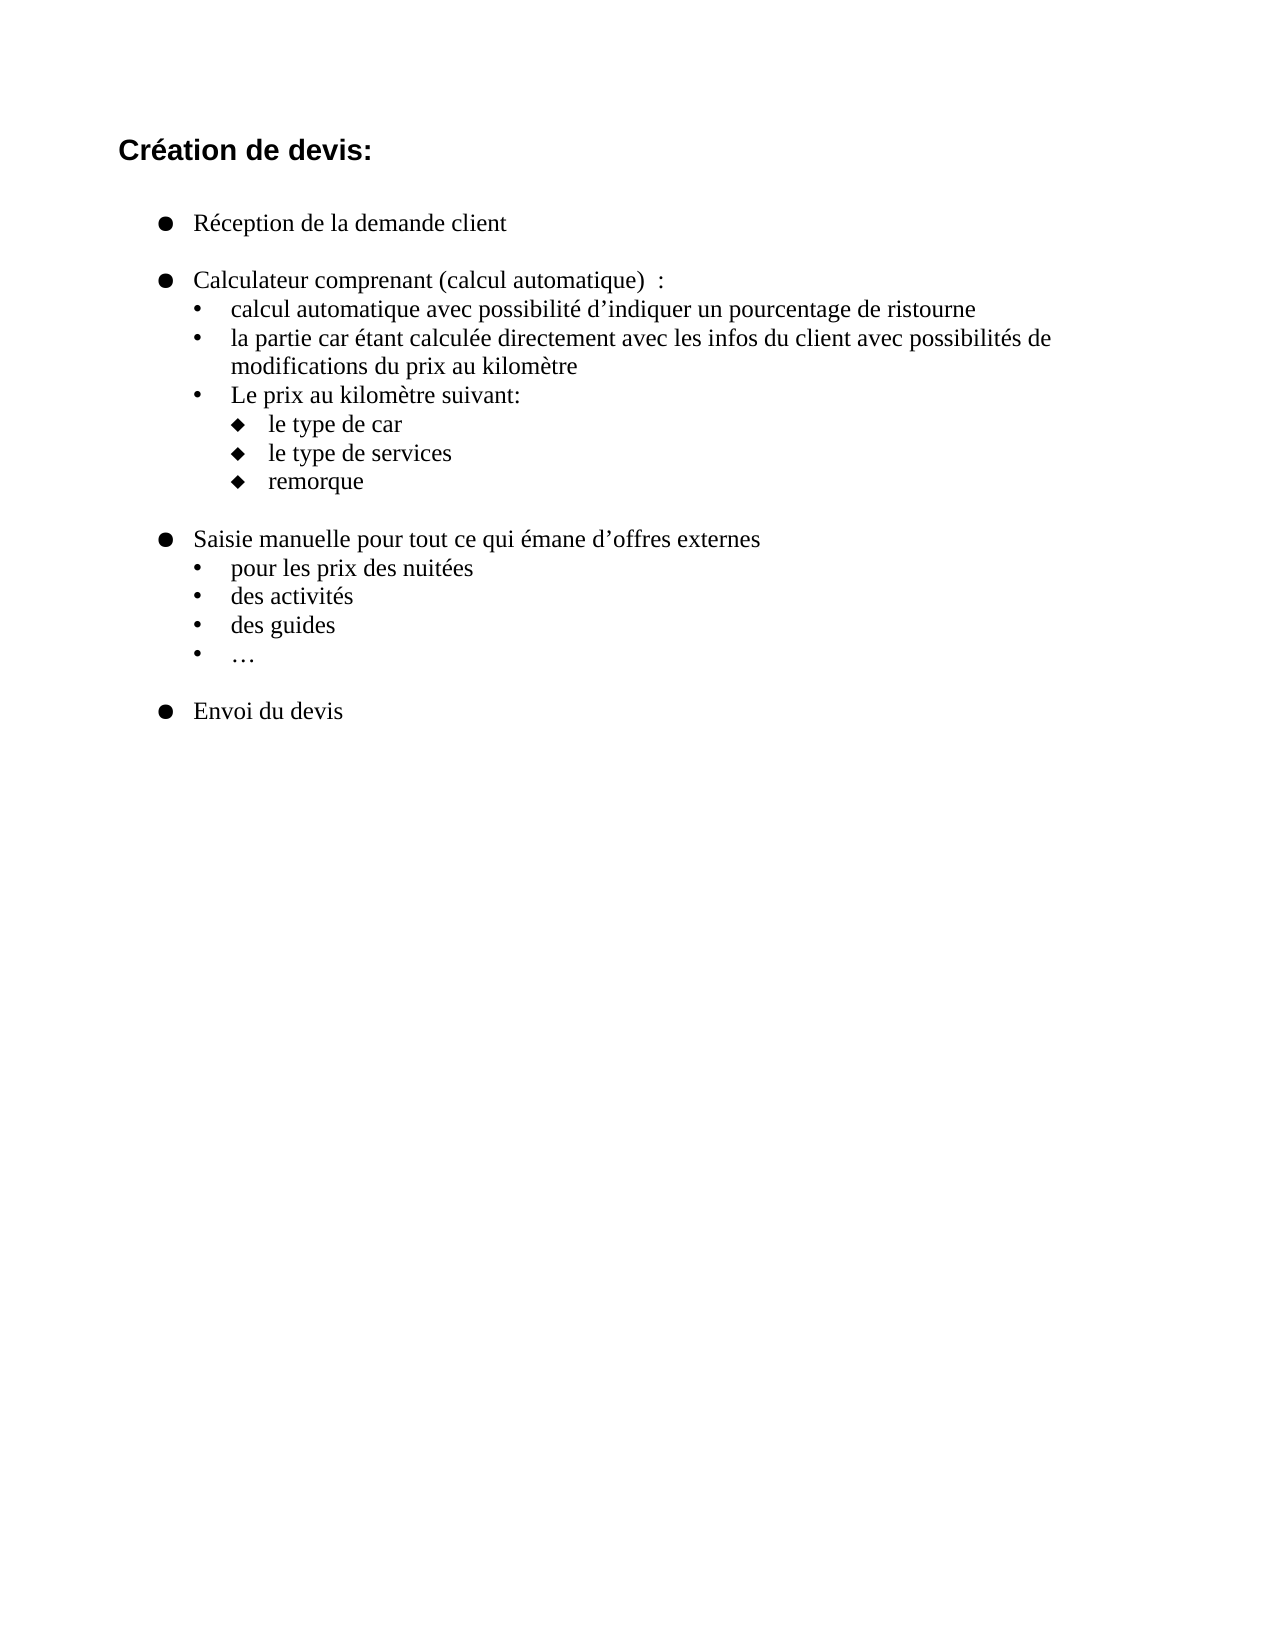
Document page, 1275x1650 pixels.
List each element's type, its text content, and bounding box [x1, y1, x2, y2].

list des guides [193, 610, 1157, 639]
subtitle Création de devis: [118, 133, 1157, 166]
list le type de services [231, 438, 1157, 466]
list calcul automatique avec possibilité d’indiquer un pourcentage de ristourne [193, 294, 1157, 323]
list le type de car [231, 409, 1157, 438]
list des activités [193, 581, 1157, 610]
list Calculateur comprenant (calcul automatique) : [156, 265, 1157, 294]
list Envoi du devis [156, 696, 1157, 725]
list … [193, 639, 1157, 668]
list remorque [231, 466, 1157, 495]
list Réception de la demande client [156, 208, 1157, 236]
list pour les prix des nuitées [193, 553, 1157, 581]
list Saisie manuelle pour tout ce qui émane d’offres externes [156, 524, 1157, 553]
list la partie car étant calculée directement avec les infos du client avec possibilités de modifications du prix au kilomètre [193, 323, 1157, 380]
list Le prix au kilomètre suivant: [193, 380, 1157, 409]
